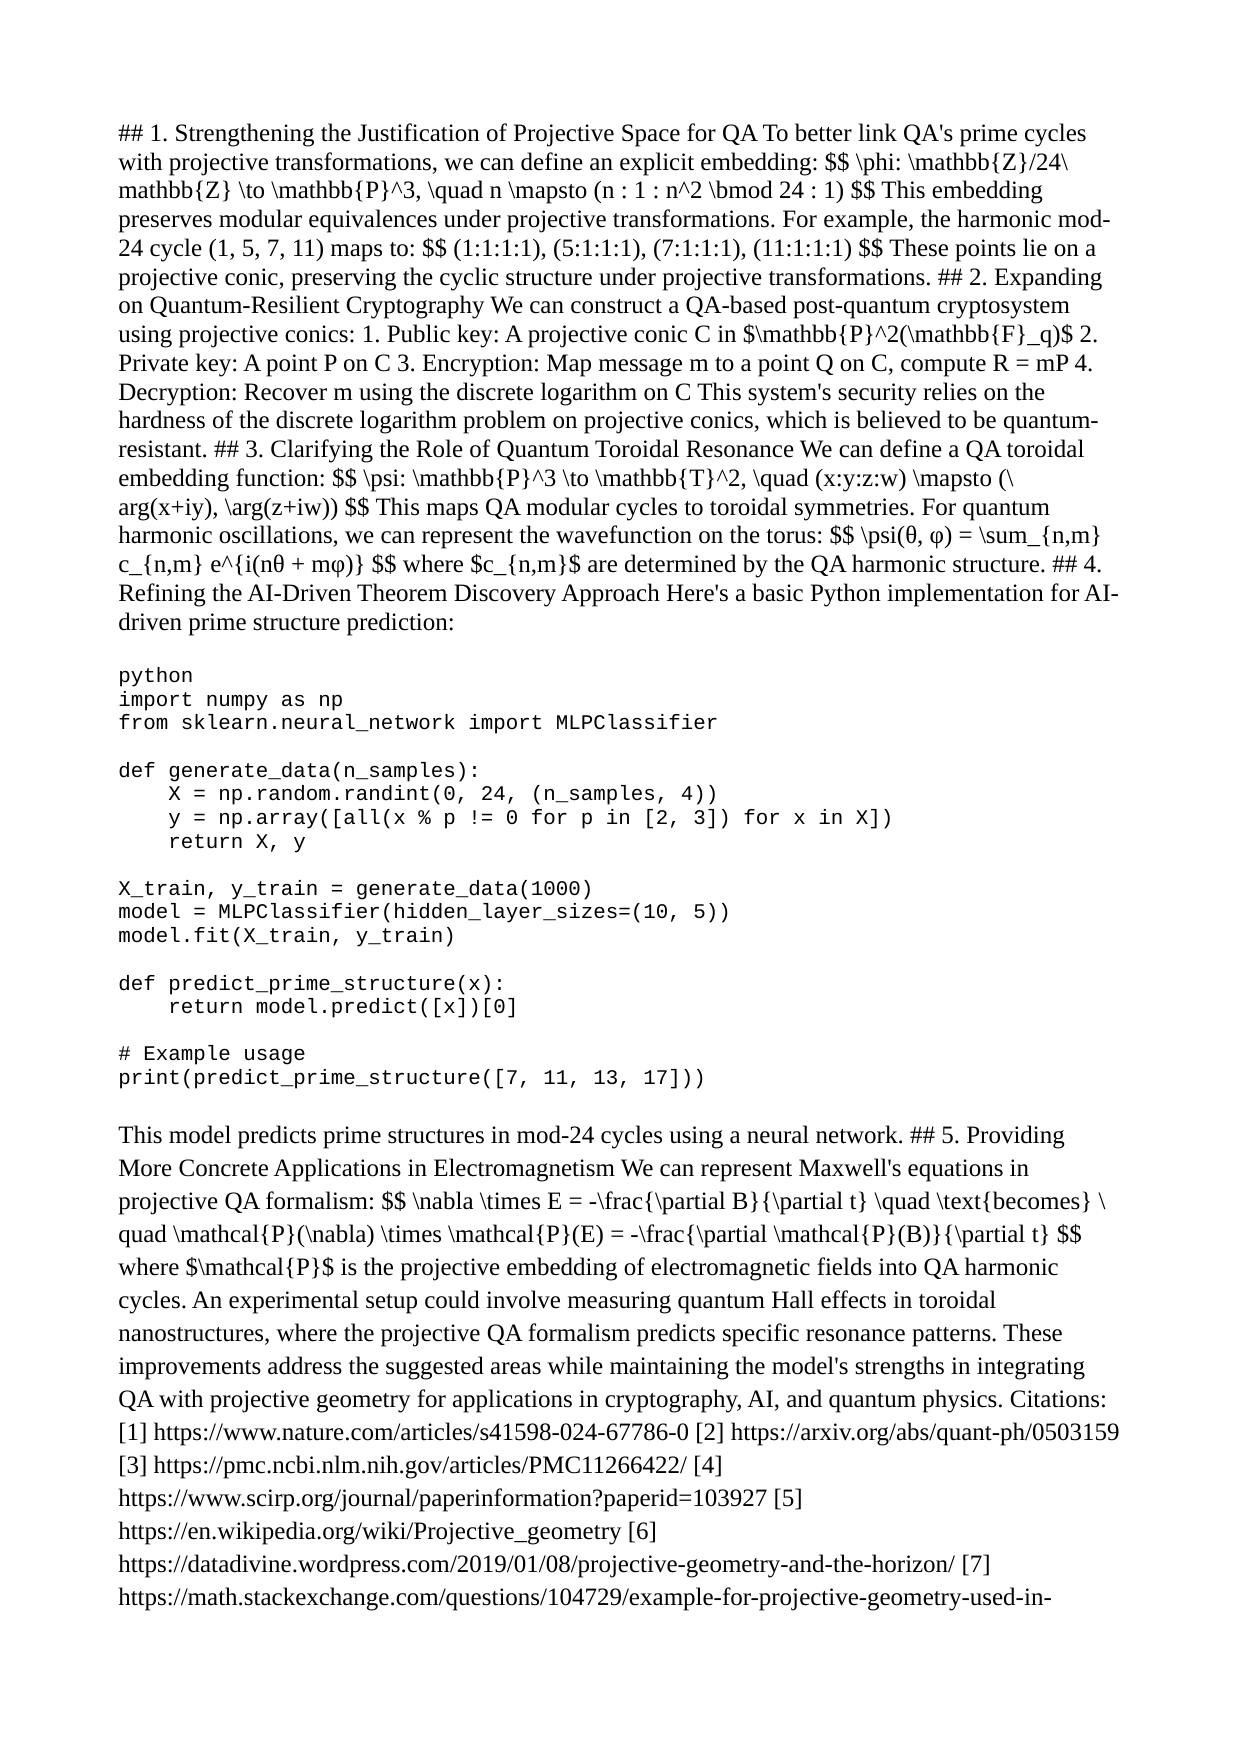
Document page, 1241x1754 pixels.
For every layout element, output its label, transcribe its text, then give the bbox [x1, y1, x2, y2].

text print(predict_prime_structure([7, 11, 13, 17])) [118, 1067, 1122, 1091]
text ## 1. Strengthening the Justification of Projective Space for QA To better link QA's prime cycles with projective transformations, we can define an explicit embedding: $$ \phi: \mathbb{Z}/24\mathbb{Z} \to \mathbb{P}^3, \quad n \mapsto (n : 1 : n^2 \bmod 24 : 1) $$ This embedding preserves modular equivalences under projective transformations. For example, the harmonic mod-24 cycle (1, 5, 7, 11) maps to: $$ (1:1:1:1), (5:1:1:1), (7:1:1:1), (11:1:1:1) $$ These points lie on a projective conic, preserving the cyclic structure under projective transformations. ## 2. Expanding on Quantum-Resilient Cryptography We can construct a QA-based post-quantum cryptosystem using projective conics: 1. Public key: A projective conic C in $\mathbb{P}^2(\mathbb{F}_q)$ 2. Private key: A point P on C 3. Encryption: Map message m to a point Q on C, compute R = mP 4. Decryption: Recover m using the discrete logarithm on C This system's security relies on the hardness of the discrete logarithm problem on projective conics, which is believed to be quantum-resistant. ## 3. Clarifying the Role of Quantum Toroidal Resonance We can define a QA toroidal embedding function: $$ \psi: \mathbb{P}^3 \to \mathbb{T}^2, \quad (x:y:z:w) \mapsto (\arg(x+iy), \arg(z+iw)) $$ This maps QA modular cycles to toroidal symmetries. For quantum harmonic oscillations, we can represent the wavefunction on the torus: $$ \psi(θ, φ) = \sum_{n,m} c_{n,m} e^{i(nθ + mφ)} $$ where $c_{n,m}$ are determined by the QA harmonic structure. ## 4. Refining the AI-Driven Theorem Discovery Approach Here's a basic Python implementation for AI-driven prime structure prediction: [118, 118, 1122, 636]
text return X, y [118, 831, 1122, 854]
text def generate_data(n_samples): [118, 760, 1122, 783]
text y = np.array([all(x % p != 0 for p in [2, 3]) for x in X]) [118, 807, 1122, 831]
text python [118, 665, 1122, 689]
text # Example usage [118, 1043, 1122, 1067]
text def predict_prime_structure(x): [118, 972, 1122, 996]
text X = np.random.randint(0, 24, (n_samples, 4)) [118, 783, 1122, 807]
text import numpy as np [118, 689, 1122, 712]
text return model.predict([x])[0] [118, 996, 1122, 1020]
text X_train, y_train = generate_data(1000) [118, 878, 1122, 902]
text model = MLPClassifier(hidden_layer_sizes=(10, 5)) [118, 902, 1122, 925]
text from sklearn.neural_network import MLPClassifier [118, 712, 1122, 736]
text This model predicts prime structures in mod-24 cycles using a neural network. ## 5. Providing More Concrete Applications in Electromagnetism We can represent Maxwell's equations in projective QA formalism: $$ \nabla \times E = -\frac{\partial B}{\partial t} \quad \text{becomes} \quad \mathcal{P}(\nabla) \times \mathcal{P}(E) = -\frac{\partial \mathcal{P}(B)}{\partial t} $$ where $\mathcal{P}$ is the projective embedding of electromagnetic fields into QA harmonic cycles. An experimental setup could involve measuring quantum Hall effects in toroidal nanostructures, where the projective QA formalism predicts specific resonance patterns. These improvements address the suggested areas while maintaining the model's strengths in integrating QA with projective geometry for applications in cryptography, AI, and quantum physics. Citations: [1] https://www.nature.com/articles/s41598-024-67786-0 [2] https://arxiv.org/abs/quant-ph/0503159 [3] https://pmc.ncbi.nlm.nih.gov/articles/PMC11266422/ [4] https://www.scirp.org/journal/paperinformation?paperid=103927 [5] https://en.wikipedia.org/wiki/Projective_geometry [6] https://datadivine.wordpress.com/2019/01/08/projective-geometry-and-the-horizon/ [7] https://math.stackexchange.com/questions/104729/example-for-projective-geometry-used-in- [118, 1120, 1122, 1611]
text model.fit(X_train, y_train) [118, 925, 1122, 949]
